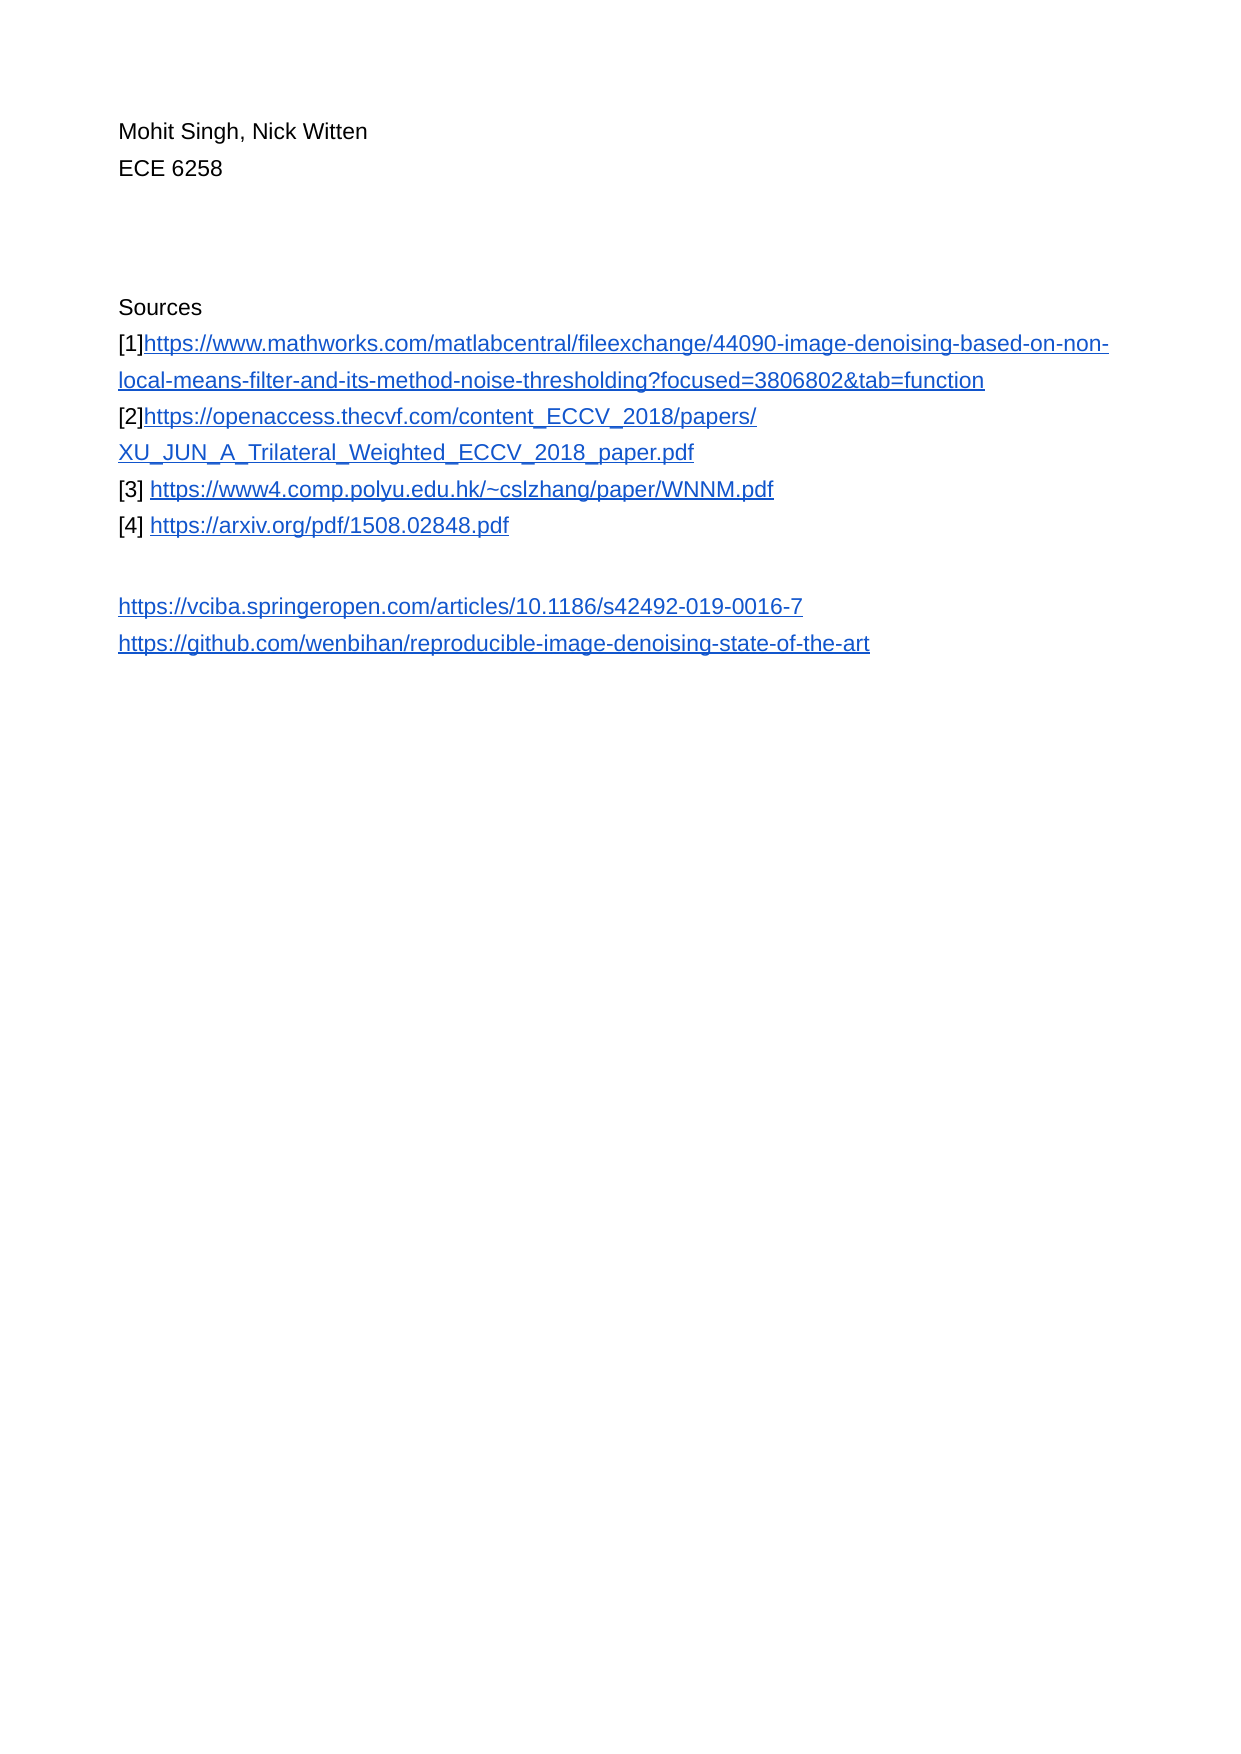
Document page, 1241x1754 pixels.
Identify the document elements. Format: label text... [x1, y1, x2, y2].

text [4] https://arxiv.org/pdf/1508.02848.pdf [118, 512, 1122, 538]
text https://github.com/wenbihan/reproducible-image-denoising-state-of-the-art [118, 629, 1122, 656]
text [3] https://www4.comp.polyu.edu.hk/~cslzhang/paper/WNNM.pdf [118, 476, 1122, 502]
text [2]https://openaccess.thecvf.com/content_ECCV_2018/papers/XU_JUN_A_Trilateral_Weighted_ECCV_2018_paper.pdf [118, 403, 1122, 466]
text [1]https://www.mathworks.com/matlabcentral/fileexchange/44090-image-denoising-based-on-non-local-means-filter-and-its-method-noise-thresholding?focused=3806802&tab=function [118, 330, 1122, 393]
text Sources [118, 294, 1122, 320]
text https://vciba.springeropen.com/articles/10.1186/s42492-019-0016-7 [118, 593, 1122, 619]
